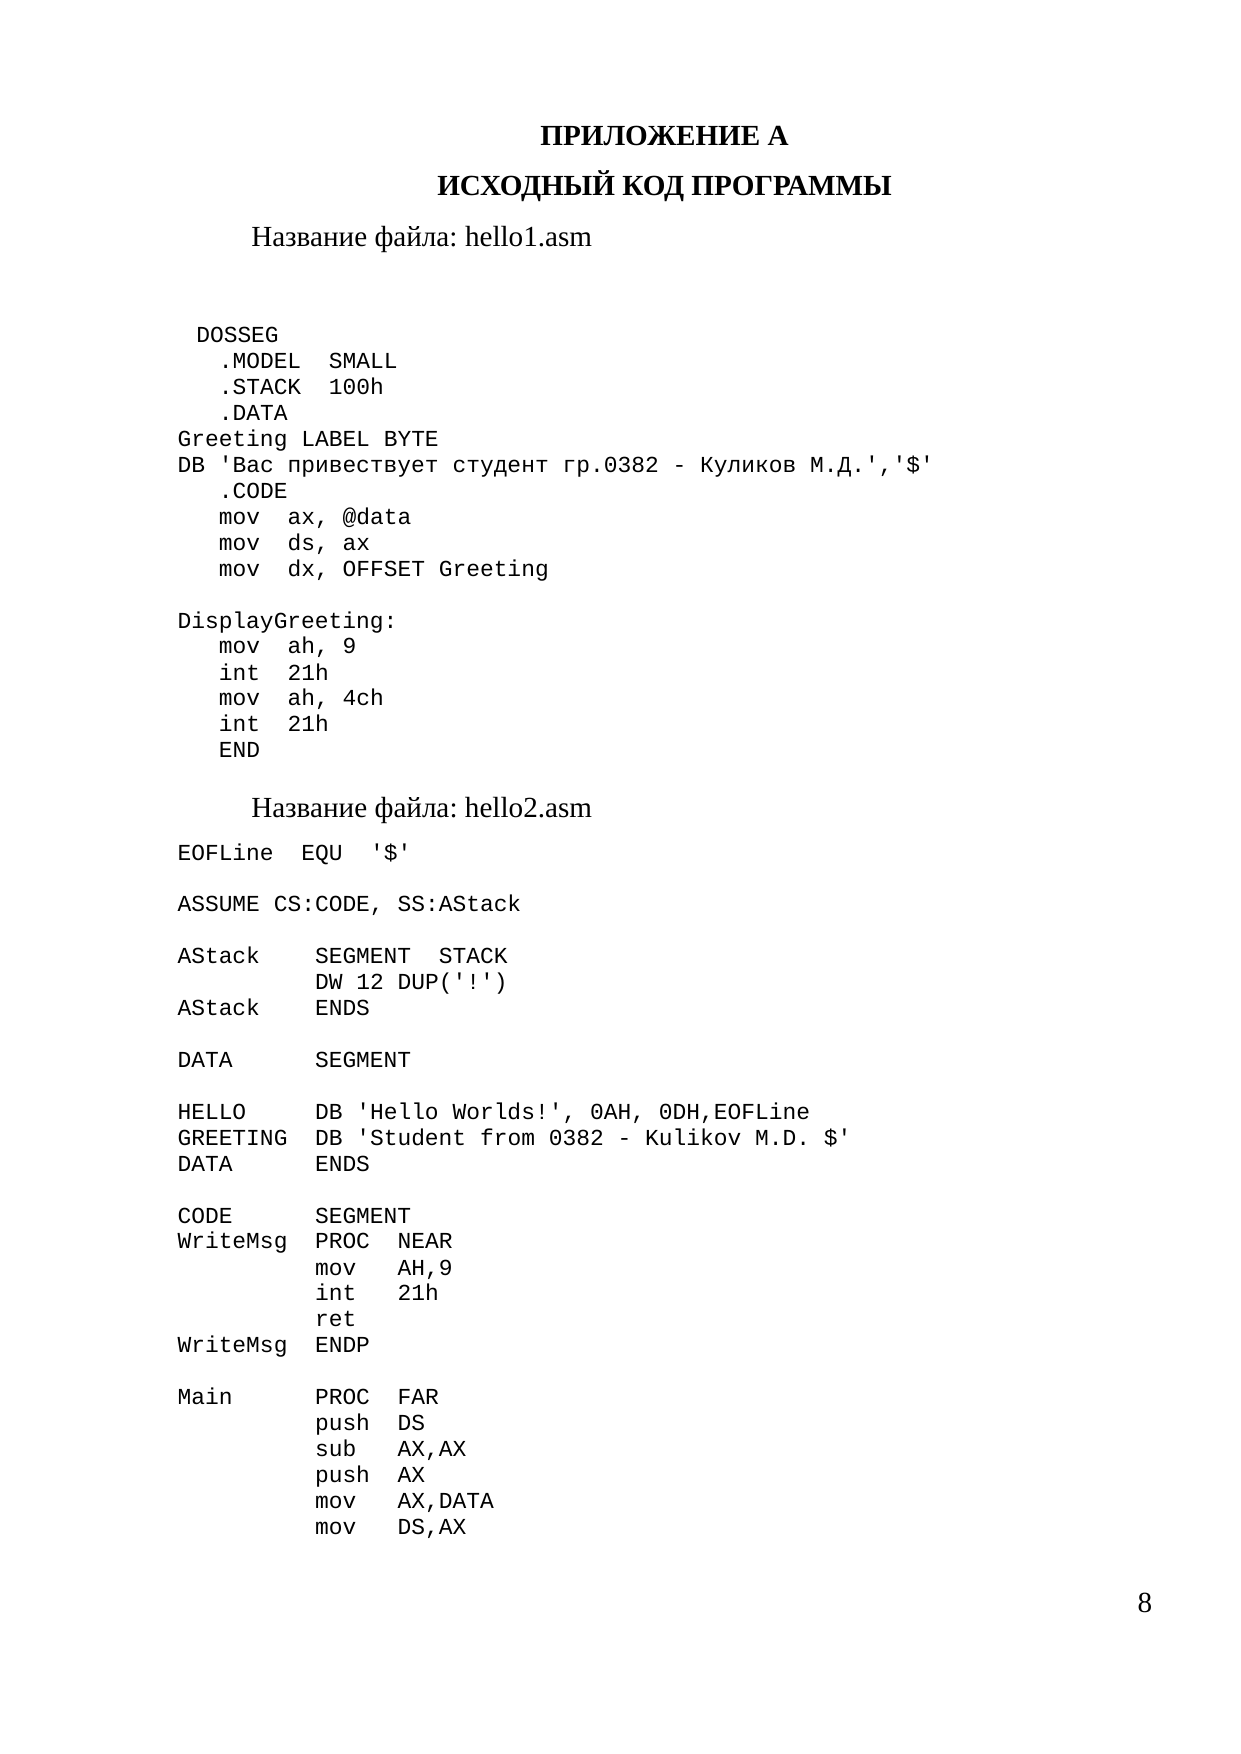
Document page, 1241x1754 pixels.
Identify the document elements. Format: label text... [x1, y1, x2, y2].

text int 21h [177, 1282, 1152, 1308]
text mov ah, 9 [177, 635, 1152, 661]
text AStack SEGMENT STACK [177, 944, 1152, 971]
text EOFLine EQU '$' [177, 841, 1152, 867]
text Main PROC FAR [177, 1386, 1152, 1411]
text WriteMsg ENDP [177, 1334, 1152, 1359]
subtitle Приложение А Исходный код программы [177, 118, 1152, 202]
text mov ah, 4ch [177, 687, 1152, 713]
text ret [177, 1308, 1152, 1334]
text CODE SEGMENT [177, 1204, 1152, 1230]
text push DS [177, 1411, 1152, 1437]
text DW 12 DUP('!') [177, 971, 1152, 996]
text mov dx, OFFSET Greeting [177, 557, 1152, 583]
text sub AX,AX [177, 1437, 1152, 1463]
text push AX [177, 1463, 1152, 1489]
text mov DS,AX [177, 1515, 1152, 1541]
text DOSSEG [177, 319, 1152, 349]
text .CODE [177, 479, 1152, 505]
text ASSUME CS:CODE, SS:AStack [177, 893, 1152, 919]
text WriteMsg PROC NEAR [177, 1230, 1152, 1256]
text Название файла: hello1.asm [177, 219, 1152, 252]
text DisplayGreeting: [177, 609, 1152, 635]
text AStack ENDS [177, 996, 1152, 1022]
text GREETING DB 'Student from 0382 - Kulikov M.D. $' [177, 1126, 1152, 1152]
text Название файла: hello2.asm [177, 791, 1152, 824]
text Greeting LABEL BYTE [177, 427, 1152, 453]
text DB 'Вас привествует студент гр.0382 - Куликов М.Д.','$' [177, 453, 1152, 479]
text DATA SEGMENT [177, 1048, 1152, 1074]
text .MODEL SMALL [177, 349, 1152, 376]
text .STACK 100h [177, 376, 1152, 401]
text int 21h [177, 661, 1152, 687]
text mov ds, ax [177, 531, 1152, 557]
text HELLO DB 'Hello Worlds!', 0AH, 0DH,EOFLine [177, 1100, 1152, 1126]
text mov ax, @data [177, 505, 1152, 531]
text int 21h [177, 713, 1152, 739]
text .DATA [177, 401, 1152, 427]
text END [177, 739, 1152, 764]
text DATA ENDS [177, 1152, 1152, 1178]
text mov AX,DATA [177, 1489, 1152, 1515]
text mov AH,9 [177, 1256, 1152, 1282]
